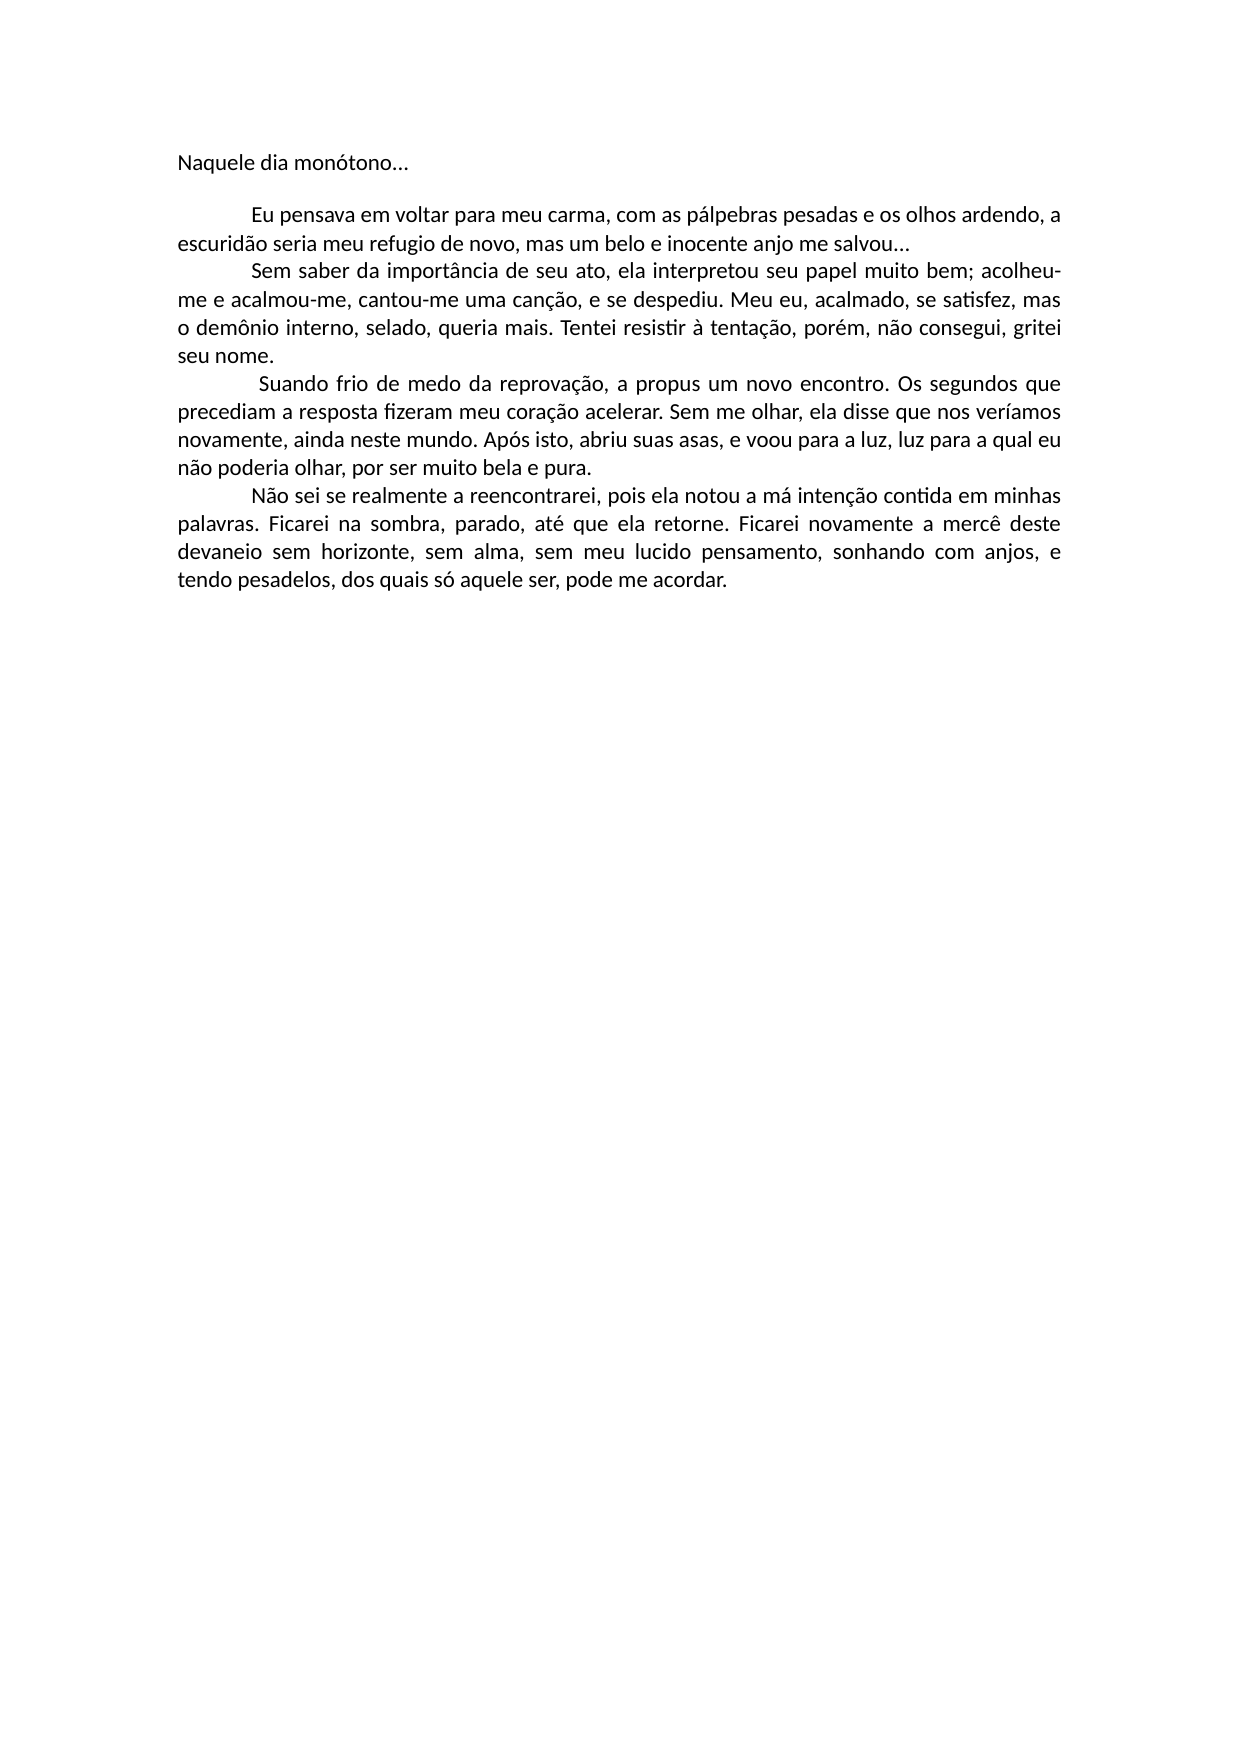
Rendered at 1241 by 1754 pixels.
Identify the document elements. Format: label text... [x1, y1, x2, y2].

text Sem saber da importância de seu ato, ela interpretou seu papel muito bem; acolheu-me e acalmou-me, cantou-me uma canção, e se despediu. Meu eu, acalmado, se satisfez, mas o demônio interno, selado, queria mais. Tentei resistir à tentação, porém, não consegui, gritei seu nome. [177, 257, 1063, 369]
text Suando frio de medo da reprovação, a propus um novo encontro. Os segundos que precediam a resposta fizeram meu coração acelerar. Sem me olhar, ela disse que nos veríamos novamente, ainda neste mundo. Após isto, abriu suas asas, e voou para a luz, luz para a qual eu não poderia olhar, por ser muito bela e pura. [177, 369, 1063, 481]
text Não sei se realmente a reencontrarei, pois ela notou a má intenção contida em minhas palavras. Ficarei na sombra, parado, até que ela retorne. Ficarei novamente a mercê deste devaneio sem horizonte, sem alma, sem meu lucido pensamento, sonhando com anjos, e tendo pesadelos, dos quais só aquele ser, pode me acordar. [177, 481, 1063, 593]
text Naquele dia monótono... [177, 148, 1063, 176]
text Eu pensava em voltar para meu carma, com as pálpebras pesadas e os olhos ardendo, a escuridão seria meu refugio de novo, mas um belo e inocente anjo me salvou... [177, 201, 1063, 257]
